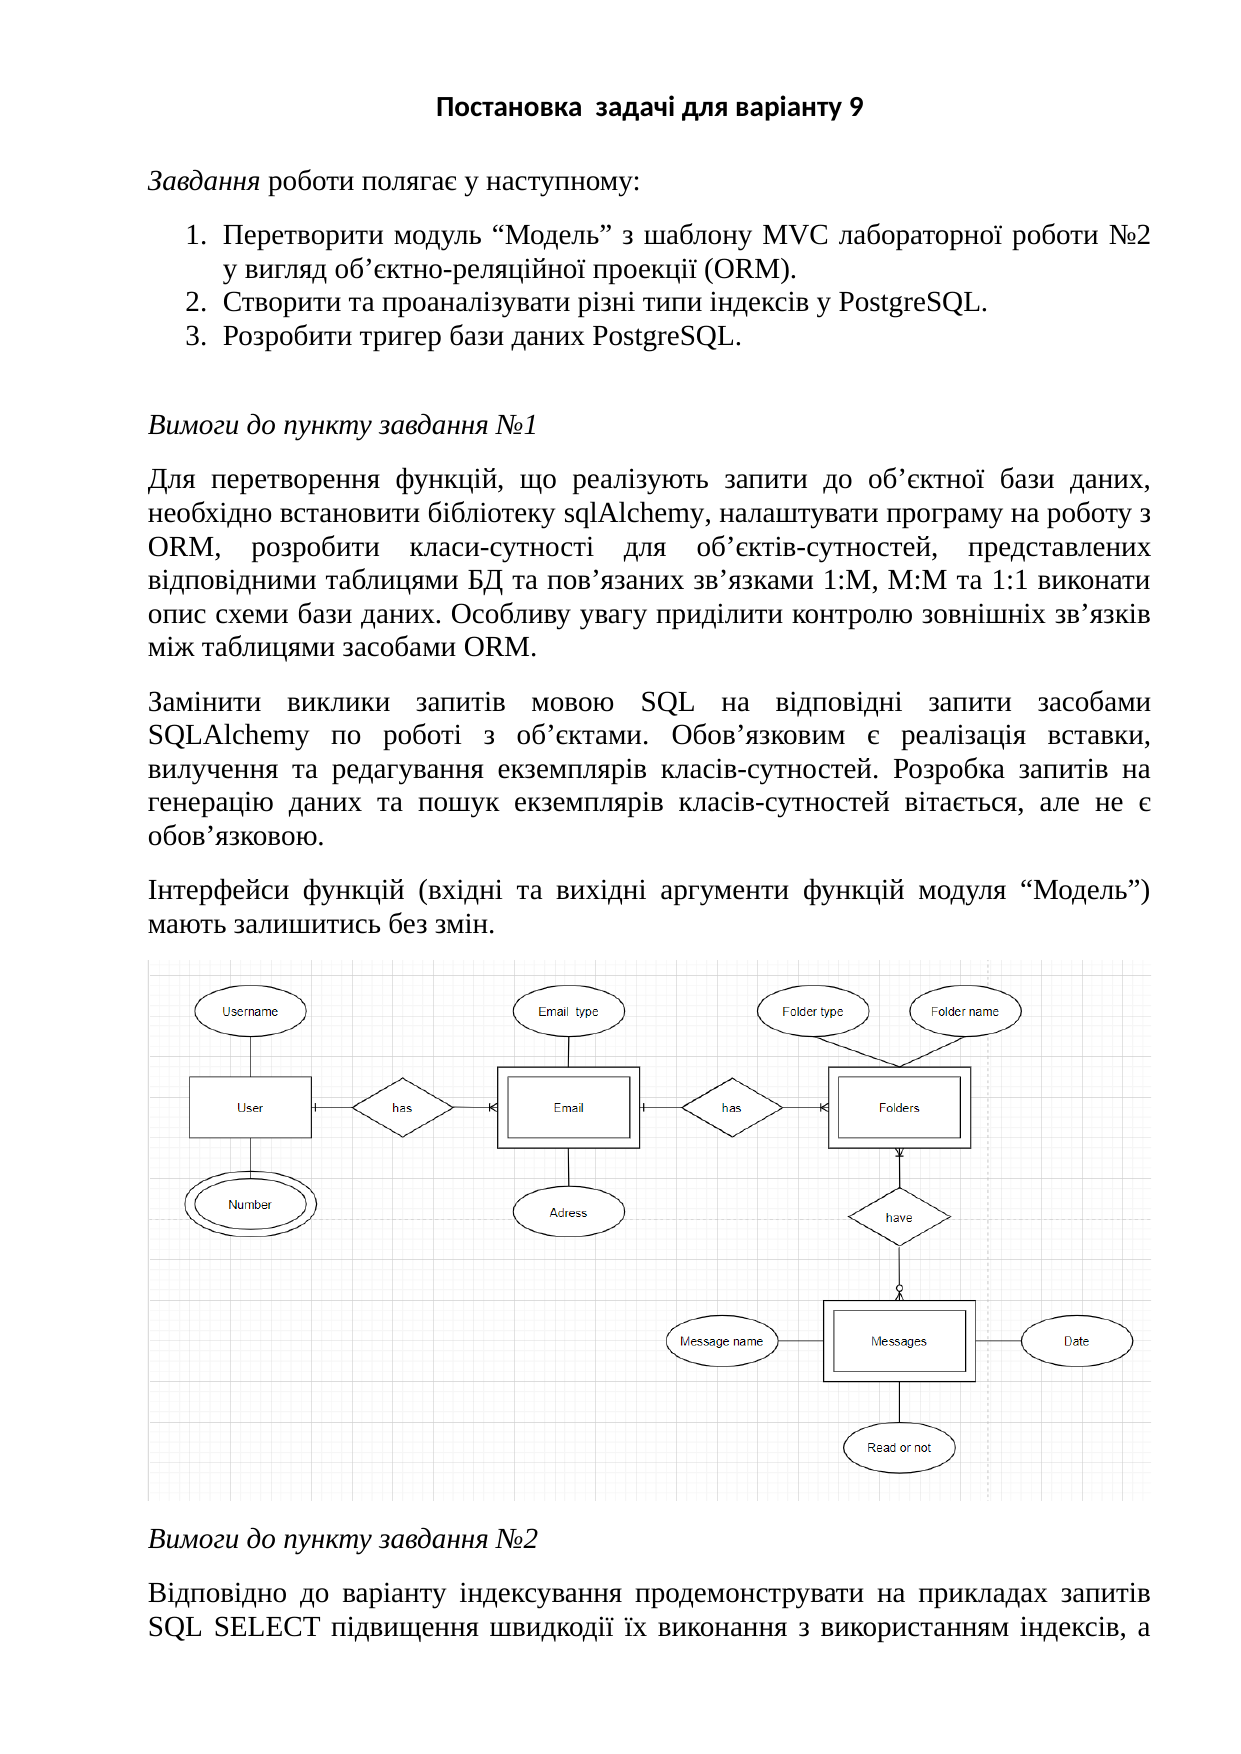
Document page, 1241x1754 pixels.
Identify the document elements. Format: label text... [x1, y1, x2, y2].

list Розробити тригер бази даних PostgreSQL. [185, 318, 1152, 351]
text Для перетворення функцій, що реалізують запити до об’єктної бази даних, необхідно встановити бібліотеку sqlAlchemy, налаштувати програму на роботу з ORM, розробити класи-сутності для об’єктів-сутностей, представлених відповідними таблицями БД та пов’язаних зв’язками 1:М, М:М та 1:1 виконати опис схеми бази даних. Особливу увагу приділити контролю зовнішніх зв’язків між таблицями засобами ORM. [148, 462, 1152, 663]
text Інтерфейси функцій (вхідні та вихідні аргументи функцій модуля “Модель”) мають залишитись без змін. [148, 872, 1152, 939]
text Вимоги до пункту завдання №2 [148, 1521, 1152, 1554]
text Вимоги до пункту завдання №1 [148, 407, 1152, 441]
text Завдання роботи полягає у наступному: [148, 163, 1152, 196]
list Створити та проаналізувати різні типи індексів у PostgreSQL. [185, 284, 1152, 318]
list Перетворити модуль “Модель” з шаблону MVC лабораторної роботи №2 у вигляд об’єктно-реляційної проекції (ORM). [185, 217, 1152, 284]
text Постановка задачі для варіанту 9 [148, 88, 1152, 124]
text Замінити виклики запитів мовою SQL на відповідні запити засобами SQLAlchemy по роботі з об’єктами. Обов’язковим є реалізація вставки, вилучення та редагування екземплярів класів-сутностей. Розробка запитів на генерацію даних та пошук екземплярів класів-сутностей вітається, але не є обов’язковою. [148, 684, 1152, 851]
text Відповідно до варіанту індексування продемонструвати на прикладах запитів SQL SELECT підвищення швидкодії їх виконання з використанням індексів, а [148, 1575, 1152, 1642]
